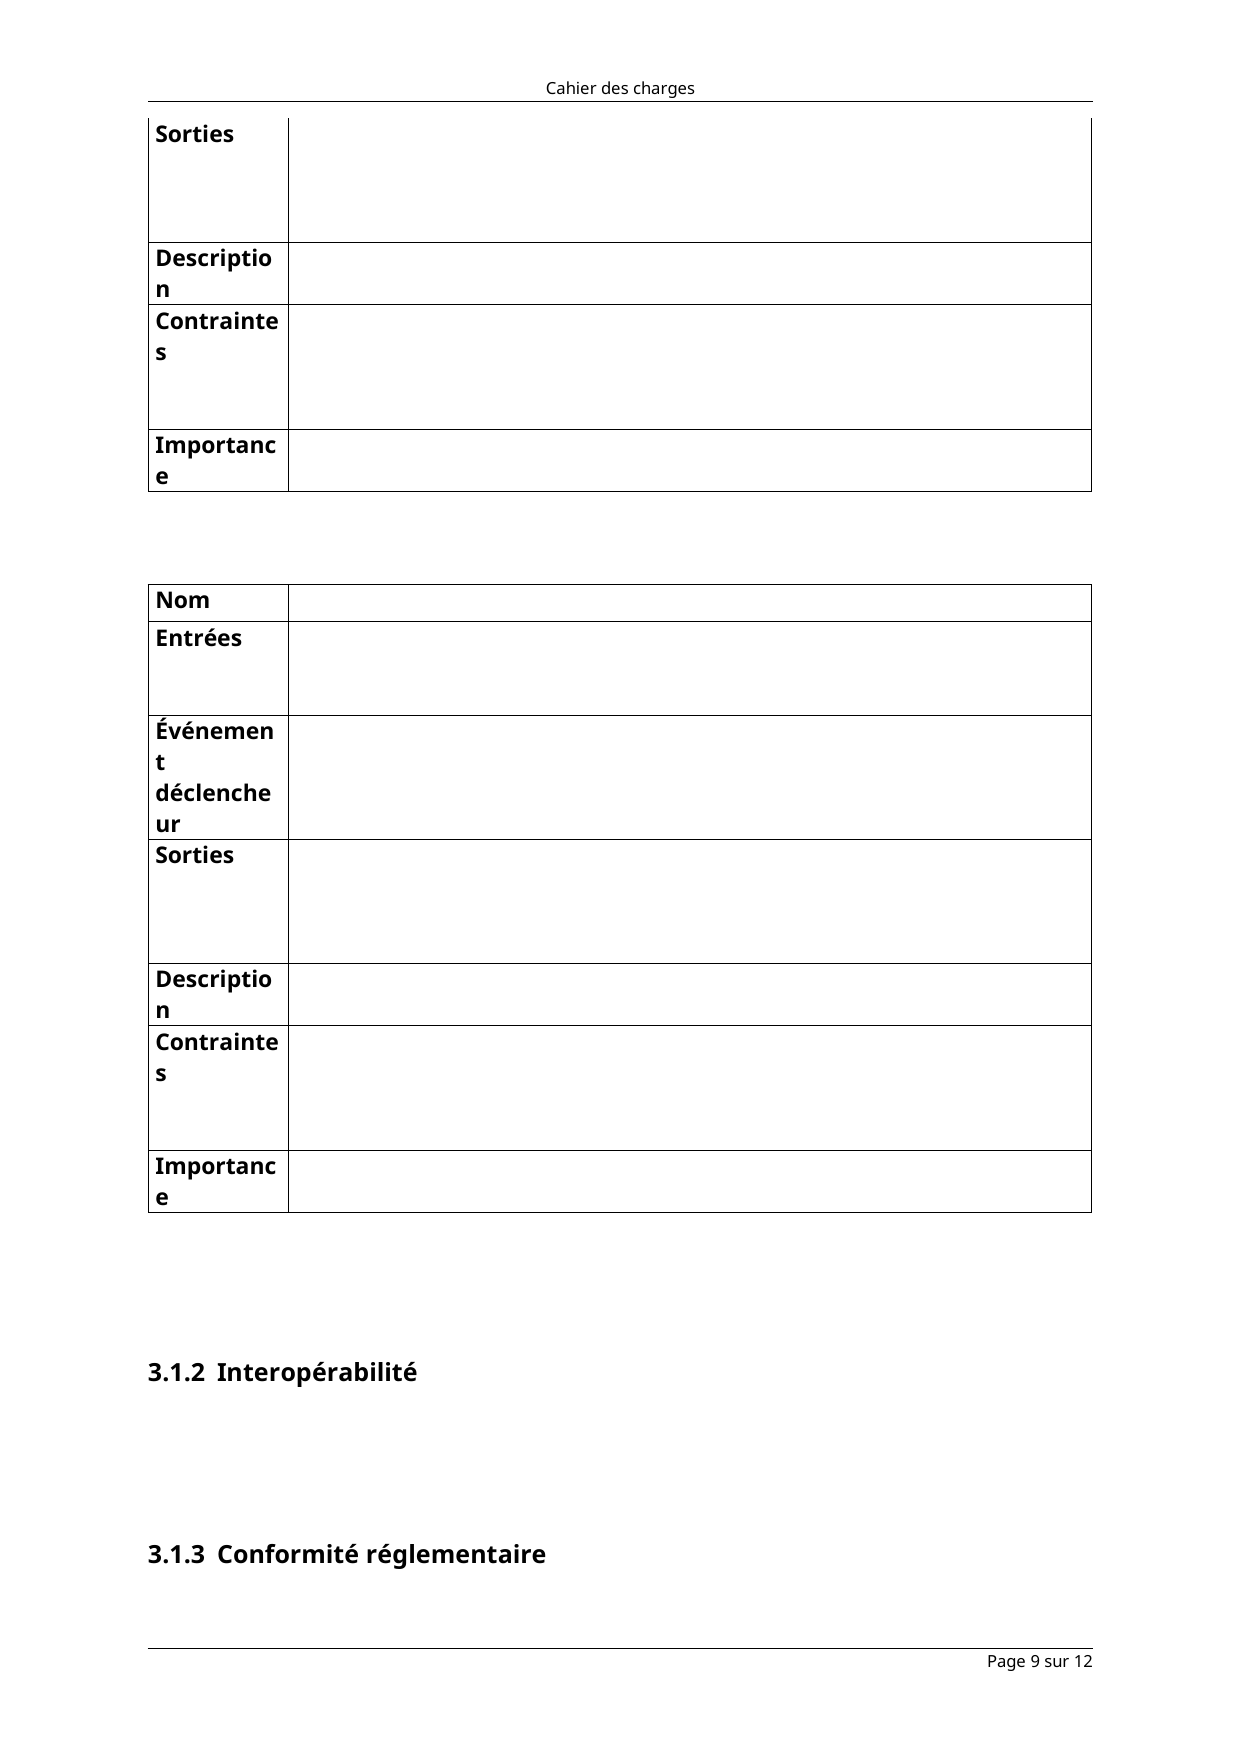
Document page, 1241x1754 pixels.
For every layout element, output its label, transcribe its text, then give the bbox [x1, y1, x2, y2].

table_cell Description [149, 243, 288, 304]
table_cell [289, 118, 1091, 242]
table_cell [289, 430, 1091, 491]
table_cell [289, 716, 1091, 839]
table_cell Sorties [149, 840, 288, 963]
table_cell [289, 305, 1091, 429]
table_cell [289, 1026, 1091, 1150]
table_cell Contraintes [149, 305, 288, 429]
subtitle Interopérabilité [148, 1354, 1093, 1388]
table_header [289, 585, 1091, 621]
table_cell [289, 243, 1091, 304]
table_cell Entrées [149, 622, 288, 715]
table_cell Événement déclencheur [149, 716, 288, 839]
table_cell Importance [149, 1151, 288, 1212]
table_cell Sorties [149, 118, 288, 242]
table_cell [289, 1151, 1091, 1212]
table_cell Importance [149, 430, 288, 491]
table_cell Contraintes [149, 1026, 288, 1150]
table_header Nom [149, 585, 288, 621]
table_cell Description [149, 964, 288, 1025]
table_cell [289, 840, 1091, 963]
table_cell [289, 964, 1091, 1025]
table_cell [289, 622, 1091, 715]
subtitle Conformité réglementaire [148, 1537, 1093, 1571]
